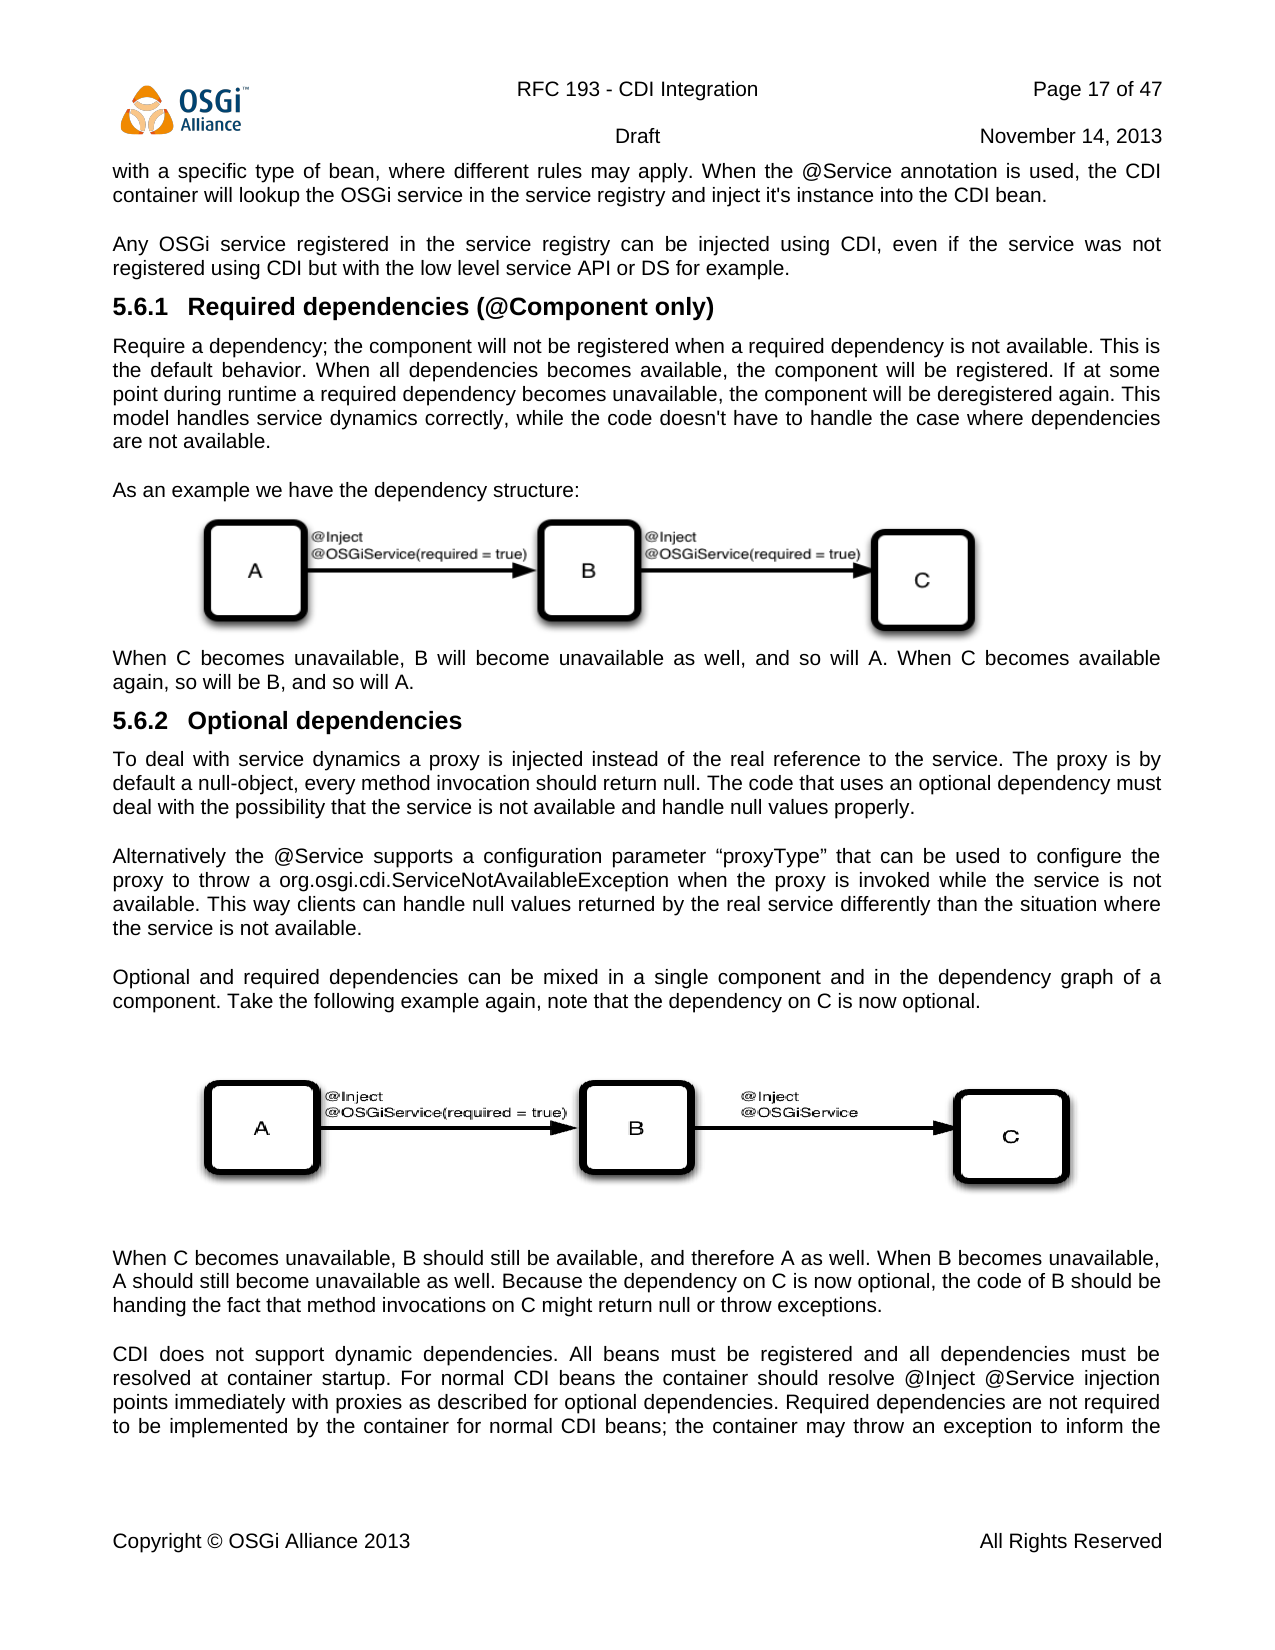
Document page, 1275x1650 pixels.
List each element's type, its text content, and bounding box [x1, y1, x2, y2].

picture [113, 78, 257, 142]
picture [191, 1074, 1084, 1197]
text with a specific type of bean, where different rules may apply. When the @Service annotation is used, the CDI container will lookup the OSGi service in the service registry and inject it's instance into the CDI bean. [112, 159, 1162, 207]
text Alternatively the @Service supports a configuration parameter “proxyType” that can be used to configure the proxy to throw a org.osgi.cdi.ServiceNotAvailableException when the proxy is invoked while the service is not available. This way clients can handle null values returned by the real service differently than the situation where the service is not available. [112, 844, 1162, 940]
text Require a dependency; the component will not be registered when a required dependency is not available. This is the default behavior. When all dependencies becomes available, the component will be registered. If at some point during runtime a required dependency becomes unavailable, the component will be deregistered again. This model handles service dynamics correctly, while the code doesn't have to handle the case where dependencies are not available. [112, 333, 1162, 453]
picture [192, 513, 987, 646]
subtitle Optional dependencies [112, 706, 1162, 735]
text As an example we have the dependency structure: [112, 478, 1162, 502]
text When C becomes unavailable, B will become unavailable as well, and so will A. When C becomes available again, so will be B, and so will A. [112, 527, 1162, 693]
text To deal with service dynamics a proxy is injected instead of the real reference to the service. The proxy is by default a null-object, every method invocation should return null. The code that uses an optional dependency must deal with the possibility that the service is not available and handle null values properly. [112, 747, 1162, 819]
subtitle Required dependencies (@Component only) [112, 292, 1162, 321]
text When C becomes unavailable, B should still be available, and therefore A as well. When B becomes unavailable, A should still become unavailable as well. Because the dependency on C is now optional, the code of B should be handing the fact that method invocations on C might return null or throw exceptions. [112, 1245, 1162, 1317]
text Any OSGi service registered in the service registry can be injected using CDI, even if the service was not registered using CDI but with the low level service API or DS for example. [112, 232, 1162, 280]
text Optional and required dependencies can be mixed in a single component and in the dependency graph of a component. Take the following example again, note that the dependency on C is now optional. [112, 965, 1162, 1013]
text CDI does not support dynamic dependencies. All beans must be registered and all dependencies must be resolved at container startup. For normal CDI beans the container should resolve @Inject @Service injection points immediately with proxies as described for optional dependencies. Required dependencies are not required to be implemented by the container for normal CDI beans; the container may throw an exception to inform the [112, 1342, 1162, 1438]
